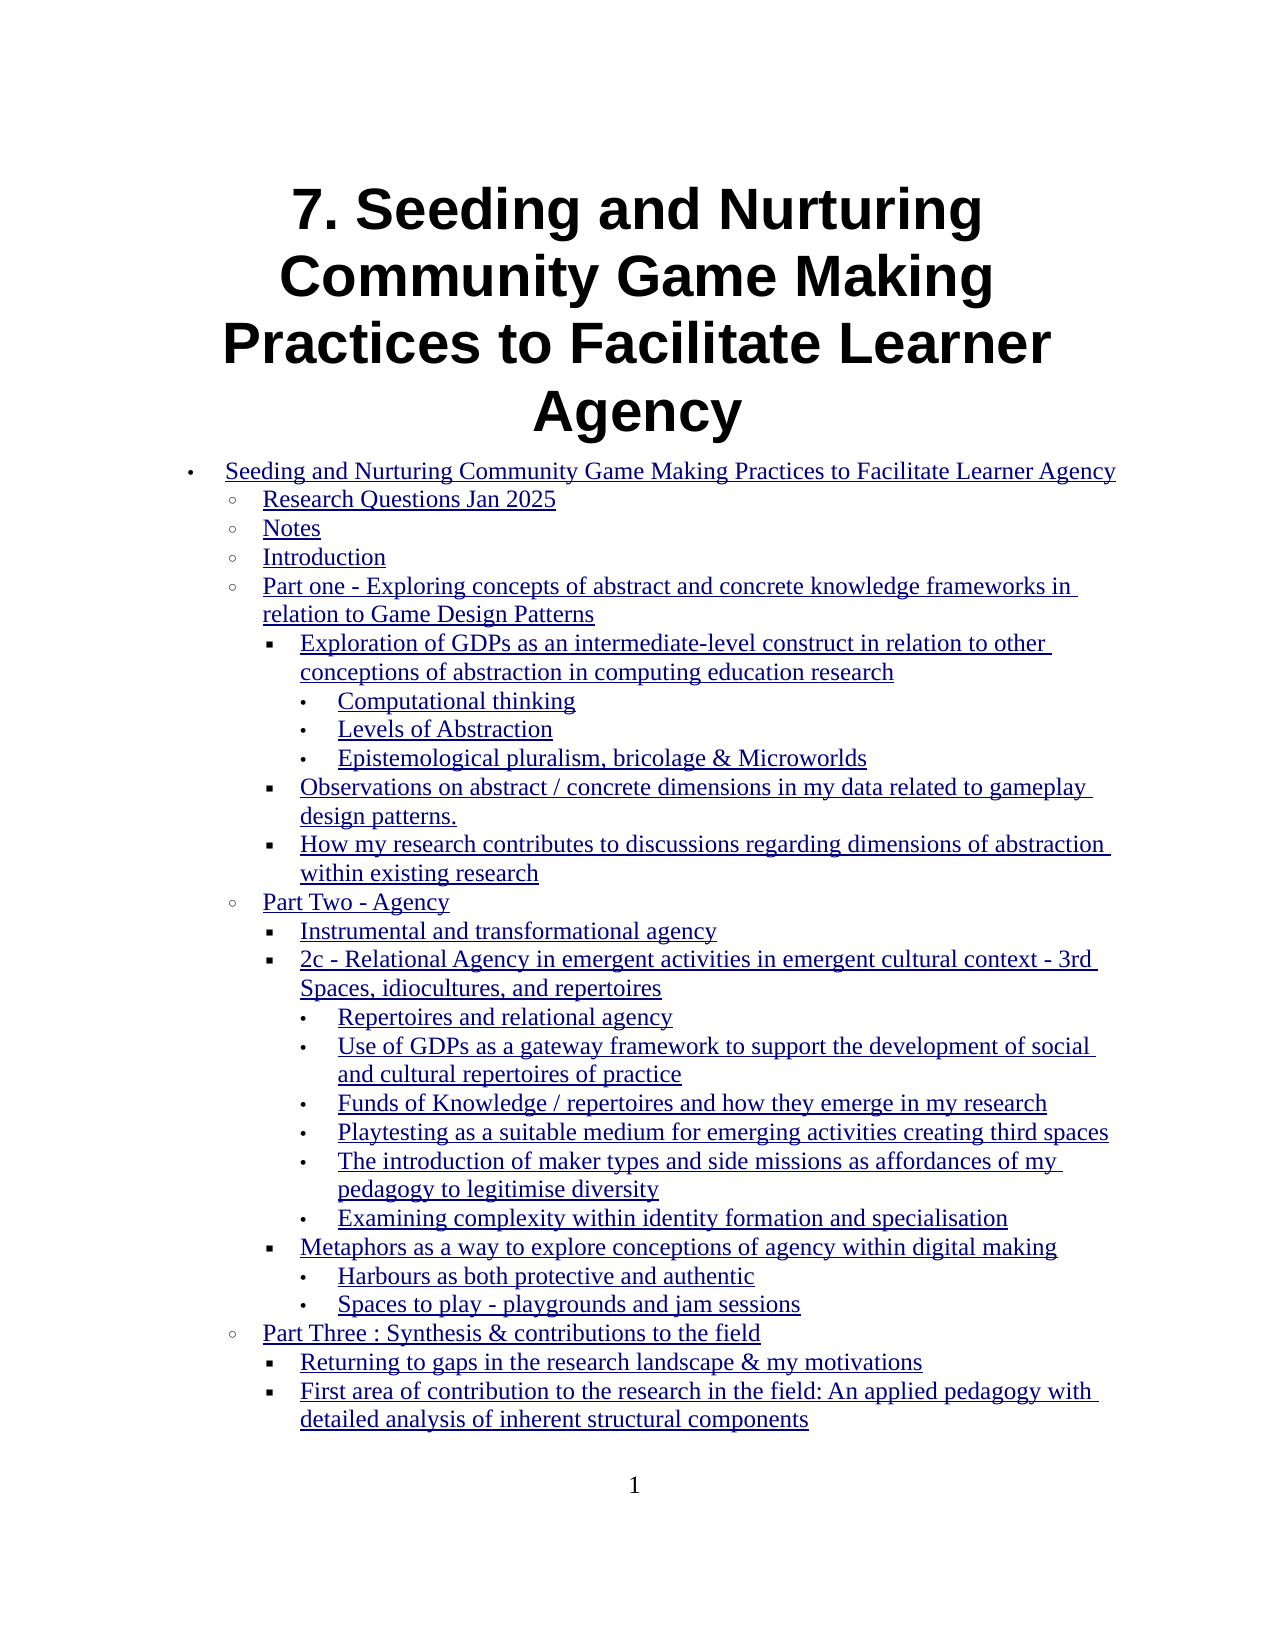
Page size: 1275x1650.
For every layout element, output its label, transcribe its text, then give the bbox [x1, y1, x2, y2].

list Funds of Knowledge / repertoires and how they emerge in my research [300, 1088, 1125, 1117]
title 7. Seeding and Nurturing Community Game Making Practices to Facilitate Learner Agency [150, 175, 1125, 443]
list Computational thinking [300, 686, 1125, 714]
list Exploration of GDPs as an intermediate-level construct in relation to other conceptions of abstraction in computing education research [262, 628, 1125, 686]
list Playtesting as a suitable medium for emerging activities creating third spaces [300, 1117, 1125, 1146]
list The introduction of maker types and side missions as affordances of my pedagogy to legitimise diversity [300, 1146, 1125, 1203]
list How my research contributes to discussions regarding dimensions of abstraction within existing research [262, 829, 1125, 887]
list Use of GDPs as a gateway framework to support the development of social and cultural repertoires of practice [300, 1031, 1125, 1088]
list Part Two - Agency [225, 887, 1125, 916]
list Introduction [225, 542, 1125, 571]
list Metaphors as a way to explore conceptions of agency within digital making [262, 1232, 1125, 1261]
list Spaces to play - playgrounds and jam sessions [300, 1289, 1125, 1318]
list Epistemological pluralism, bricolage & Microworlds [300, 743, 1125, 772]
list Instrumental and transformational agency [262, 916, 1125, 944]
list Returning to gaps in the research landscape & my motivations [262, 1347, 1125, 1376]
list Part one - Exploring concepts of abstract and concrete knowledge frameworks in relation to Game Design Patterns [225, 571, 1125, 628]
list 2c - Relational Agency in emergent activities in emergent cultural context - 3rd Spaces, idiocultures, and repertoires [262, 944, 1125, 1002]
list Levels of Abstraction [300, 714, 1125, 743]
list Examining complexity within identity formation and specialisation [300, 1203, 1125, 1232]
list Part Three : Synthesis & contributions to the field [225, 1318, 1125, 1347]
list Notes [225, 513, 1125, 542]
list Research Questions Jan 2025 [225, 484, 1125, 513]
list First area of contribution to the research in the field: An applied pedagogy with detailed analysis of inherent structural components [262, 1376, 1125, 1433]
list Repertoires and relational agency [300, 1002, 1125, 1031]
list Seeding and Nurturing Community Game Making Practices to Facilitate Learner Agency [187, 456, 1125, 484]
list Observations on abstract / concrete dimensions in my data related to gameplay design patterns. [262, 772, 1125, 829]
list Harbours as both protective and authentic [300, 1261, 1125, 1289]
